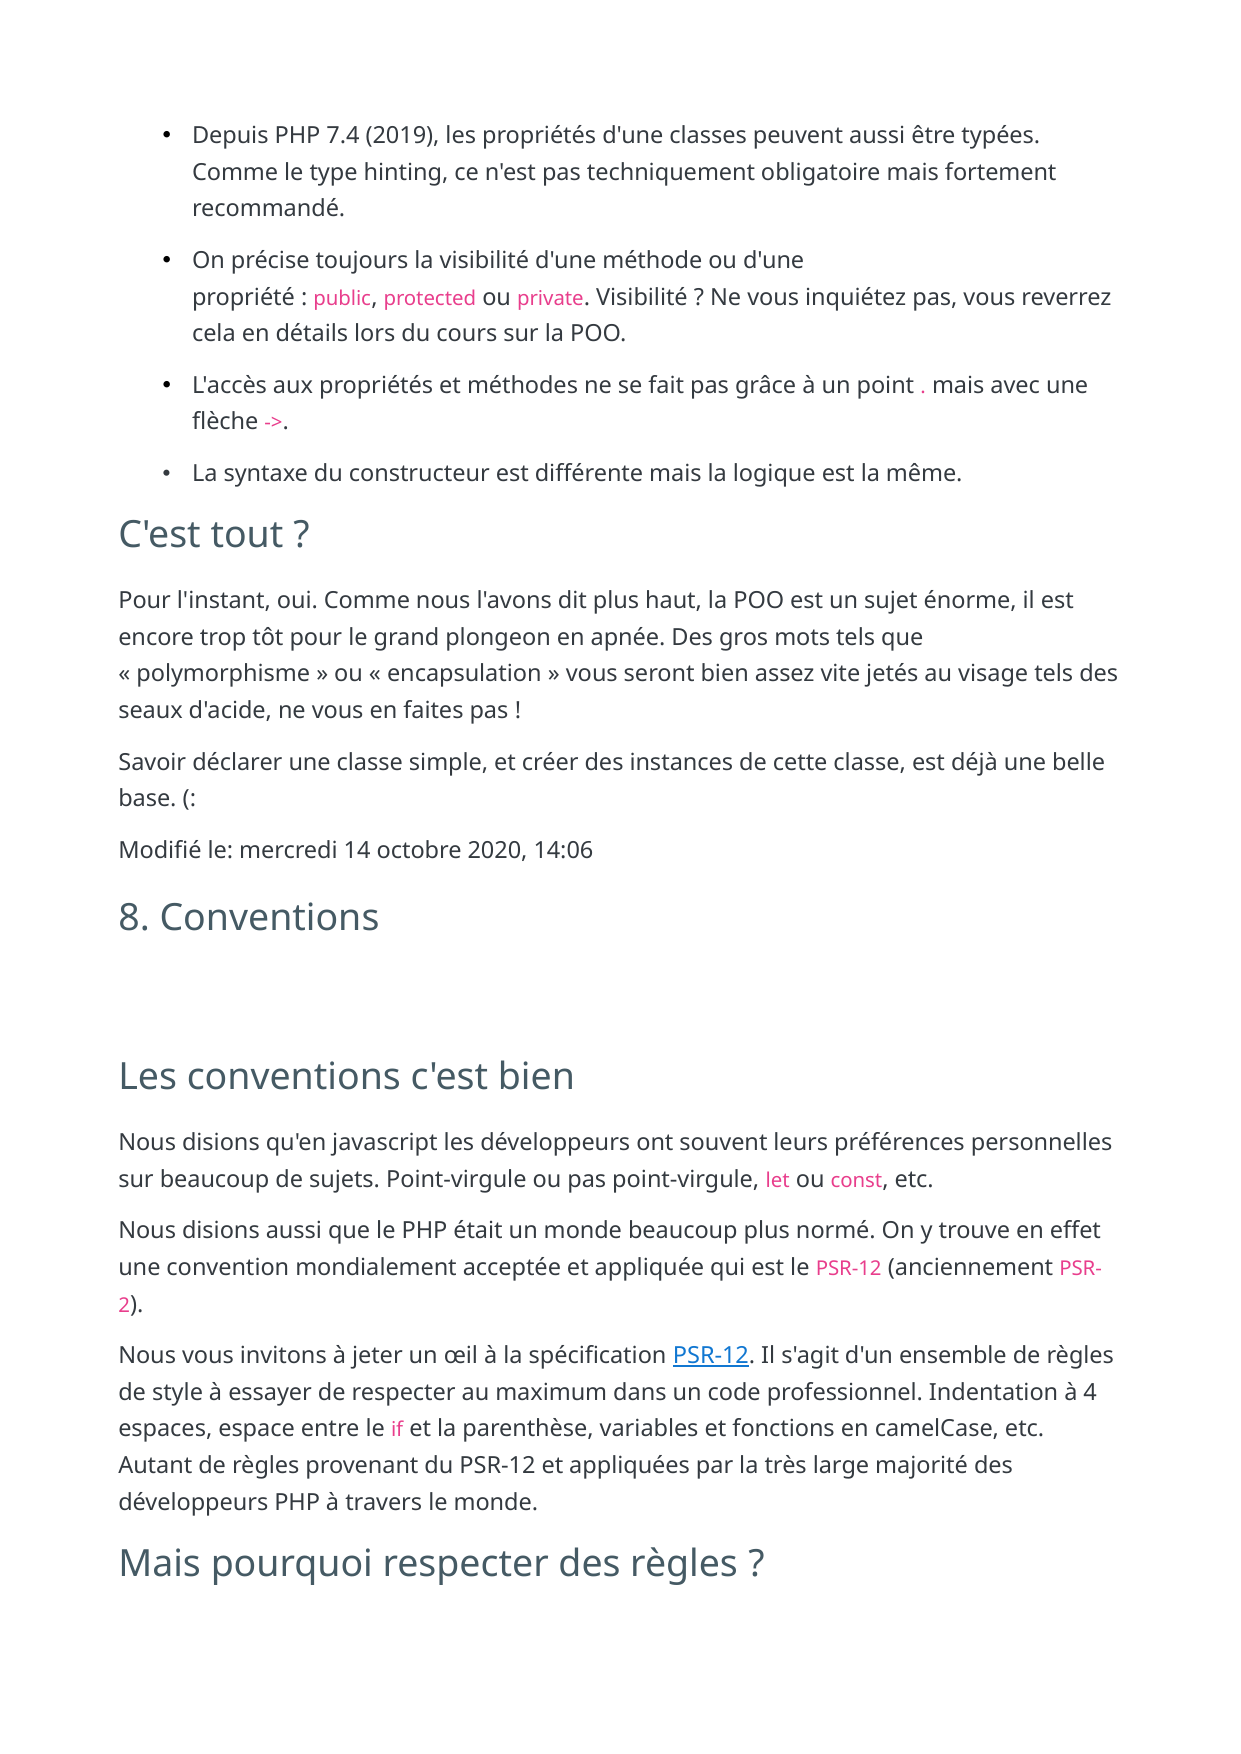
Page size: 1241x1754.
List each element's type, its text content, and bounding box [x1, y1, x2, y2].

text Modifié le: mercredi 14 octobre 2020, 14:06 [118, 833, 1122, 865]
list Depuis PHP 7.4 (2019), les propriétés d'une classes peuvent aussi être typées. Comme le type hinting, ce n'est pas techniquement obligatoire mais fortement recommandé. [162, 118, 1122, 224]
text Nous disions aussi que le PHP était un monde beaucoup plus normé. On y trouve en effet une convention mondialement acceptée et appliquée qui est le PSR-12 (anciennement PSR-2). [118, 1213, 1122, 1319]
list L'accès aux propriétés et méthodes ne se fait pas grâce à un point . mais avec une flèche ->. [162, 368, 1122, 437]
subtitle 8. Conventions [118, 891, 1122, 942]
text Nous vous invitons à jeter un œil à la spécification PSR-12. Il s'agit d'un ensemble de règles de style à essayer de respecter au maximum dans un code professionnel. Indentation à 4 espaces, espace entre le if et la parenthèse, variables et fonctions en camelCase, etc. Autant de règles provenant du PSR-12 et appliquées par la très large majorité des développeurs PHP à travers le monde. [118, 1338, 1122, 1517]
text Nous disions qu'en javascript les développeurs ont souvent leurs préférences personnelles sur beaucoup de sujets. Point-virgule ou pas point-virgule, let ou const, etc. [118, 1125, 1122, 1194]
text Savoir déclarer une classe simple, et créer des instances de cette classe, est déjà une belle base. (: [118, 745, 1122, 814]
list La syntaxe du constructeur est différente mais la logique est la même. [162, 456, 1122, 488]
list On précise toujours la visibilité d'une méthode ou d'une propriété : public, protected ou private. Visibilité ? Ne vous inquiétez pas, vous reverrez cela en détails lors du cours sur la POO. [162, 243, 1122, 348]
subtitle Les conventions c'est bien [118, 1049, 1122, 1100]
subtitle C'est tout ? [118, 507, 1122, 558]
subtitle Mais pourquoi respecter des règles ? [118, 1537, 1122, 1588]
text Pour l'instant, oui. Comme nous l'avons dit plus haut, la POO est un sujet énorme, il est encore trop tôt pour le grand plongeon en apnée. Des gros mots tels que « polymorphisme » ou « encapsulation » vous seront bien assez vite jetés au visage tels des seaux d'acide, ne vous en faites pas ! [118, 583, 1122, 726]
